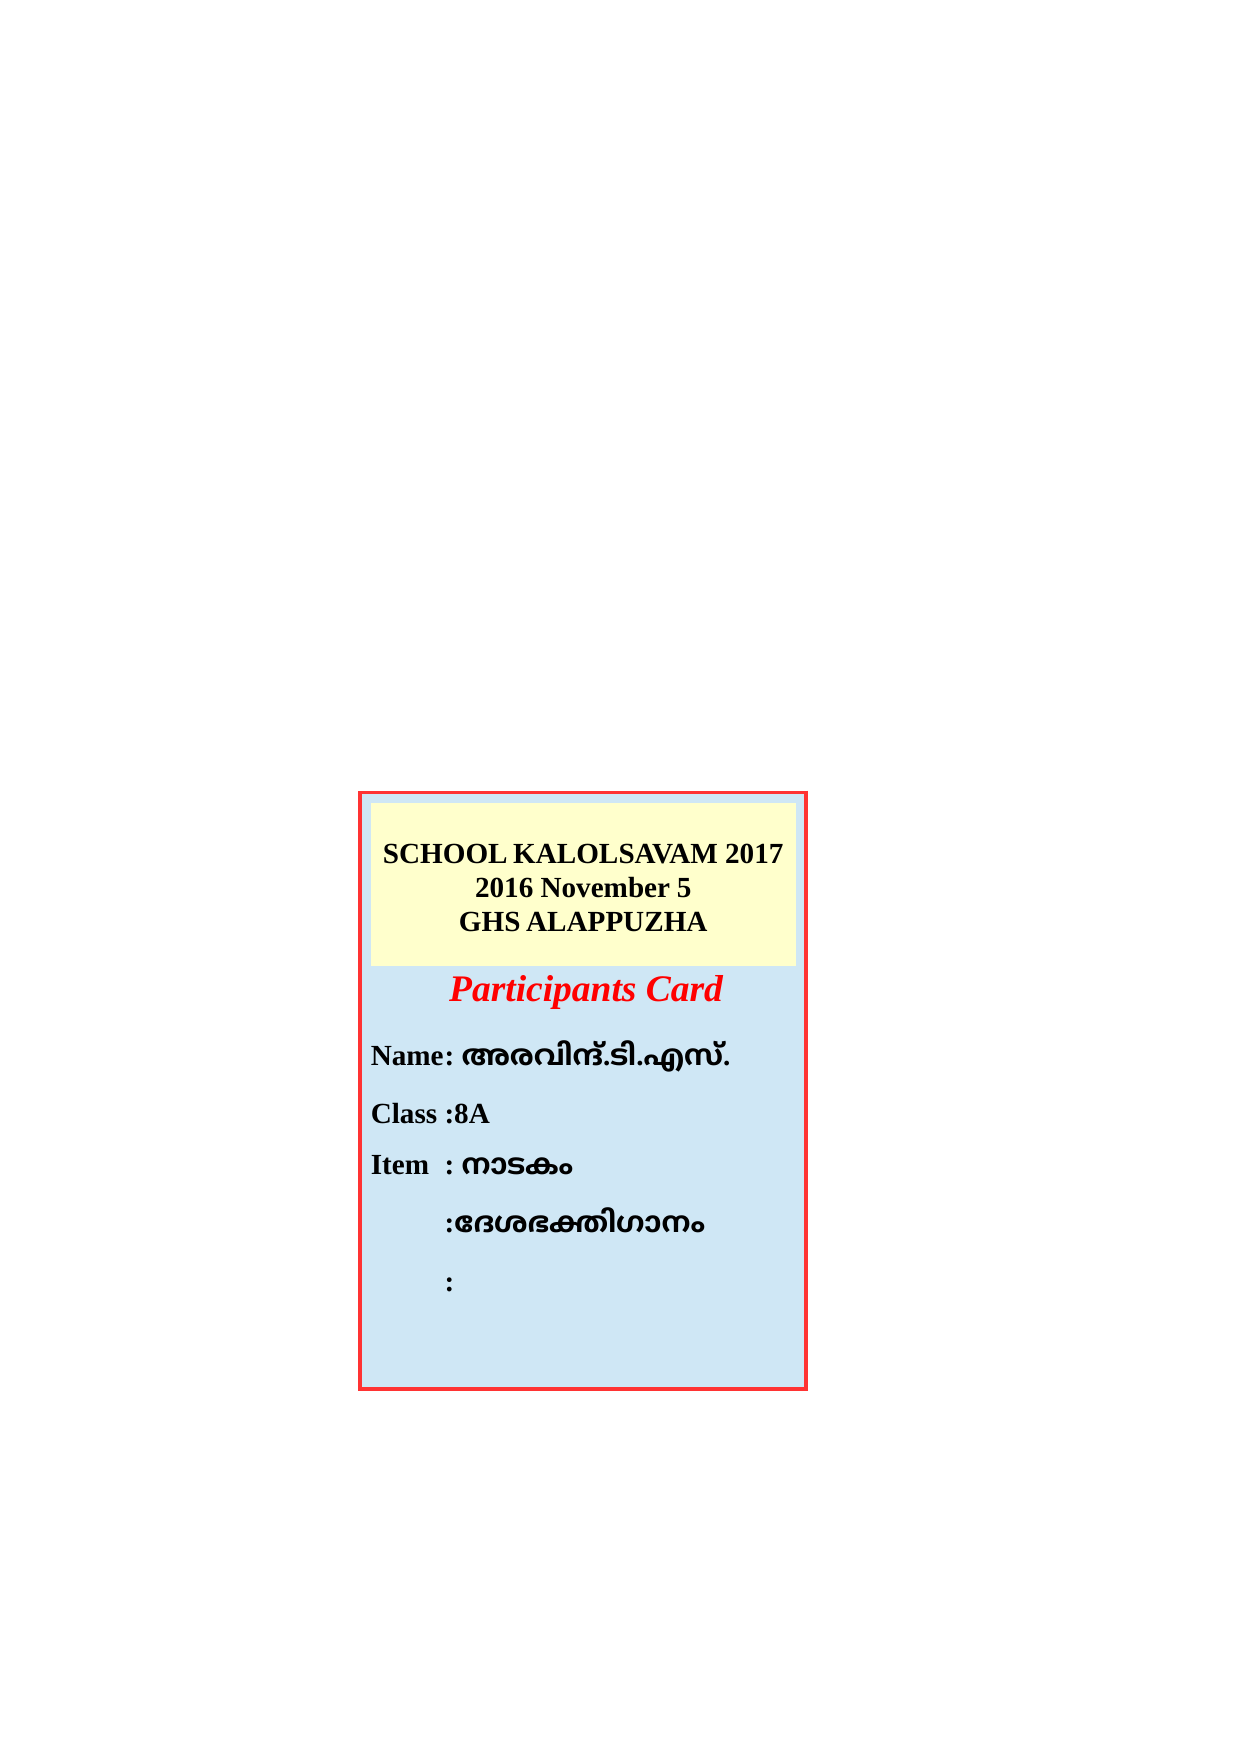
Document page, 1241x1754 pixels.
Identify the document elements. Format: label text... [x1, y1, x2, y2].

text 2016 November 5 [371, 870, 796, 904]
text ­ [118, 118, 1122, 147]
text Class :8A [371, 1097, 796, 1130]
text Name : അരവിന്ദ്.ടി.എസ്. [371, 1038, 796, 1077]
text GHS ALAPPUZHA [371, 904, 796, 937]
text Participants Card [371, 966, 796, 1009]
text SCHOOL KALOLSAVAM 2017 [371, 837, 796, 870]
text :ദേശഭക്തിഗാനം [371, 1206, 796, 1245]
text Item : നാടകം [371, 1147, 796, 1186]
text : [371, 1264, 796, 1298]
